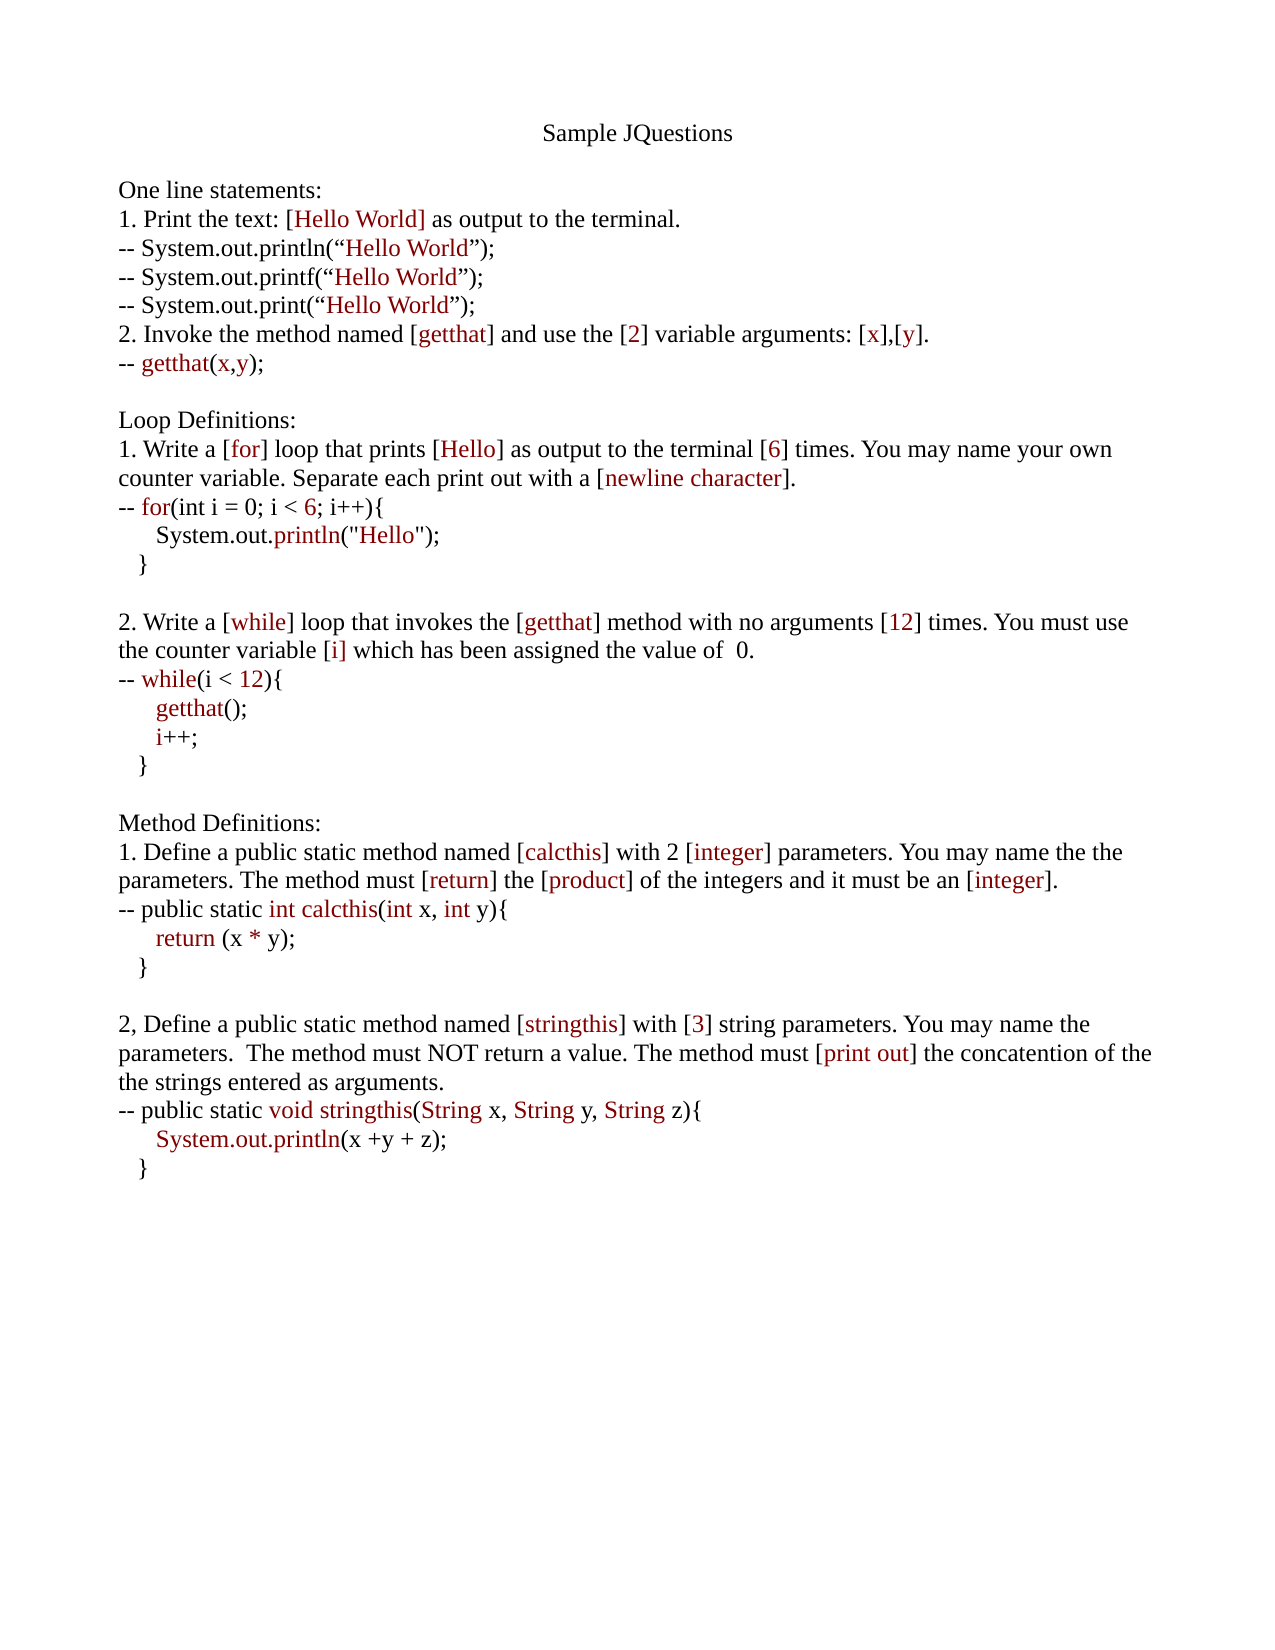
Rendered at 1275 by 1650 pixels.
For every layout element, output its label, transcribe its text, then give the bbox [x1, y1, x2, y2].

text } [118, 1153, 1157, 1182]
text 2. Invoke the method named [getthat] and use the [2] variable arguments: [x],[y]. [118, 319, 1157, 348]
text System.out.println(x +y + z); [118, 1124, 1157, 1153]
text -- System.out.printf(“Hello World”); [118, 262, 1157, 291]
text Loop Definitions: [118, 406, 1157, 434]
text One line statements: [118, 176, 1157, 204]
text System.out.println("Hello"); [118, 521, 1157, 549]
text i++; [118, 722, 1157, 751]
text 2. Write a [while] loop that invokes the [getthat] method with no arguments [12] times. You must use the counter variable [i] which has been assigned the value of 0. [118, 607, 1157, 664]
text } [118, 549, 1157, 578]
text -- while(i < 12){ [118, 664, 1157, 693]
text -- System.out.print(“Hello World”); [118, 291, 1157, 319]
text } [118, 952, 1157, 981]
text 1. Print the text: [Hello World] as output to the terminal. [118, 204, 1157, 233]
text 2, Define a public static method named [stringthis] with [3] string parameters. You may name the parameters. The method must NOT return a value. The method must [print out] the concatention of the the strings entered as arguments. [118, 1009, 1157, 1096]
text 1. Define a public static method named [calcthis] with 2 [integer] parameters. You may name the the parameters. The method must [return] the [product] of the integers and it must be an [integer]. [118, 837, 1157, 894]
text -- public static void stringthis(String x, String y, String z){ [118, 1096, 1157, 1124]
text -- for(int i = 0; i < 6; i++){ [118, 492, 1157, 521]
text -- public static int calcthis(int x, int y){ [118, 894, 1157, 923]
text } [118, 751, 1157, 779]
text 1. Write a [for] loop that prints [Hello] as output to the terminal [6] times. You may name your own counter variable. Separate each print out with a [newline character]. [118, 434, 1157, 492]
text Method Definitions: [118, 808, 1157, 837]
text getthat(); [118, 693, 1157, 722]
text Sample JQuestions [118, 118, 1157, 147]
text -- getthat(x,y); [118, 348, 1157, 377]
text -- System.out.println(“Hello World”); [118, 233, 1157, 262]
text return (x * y); [118, 923, 1157, 952]
